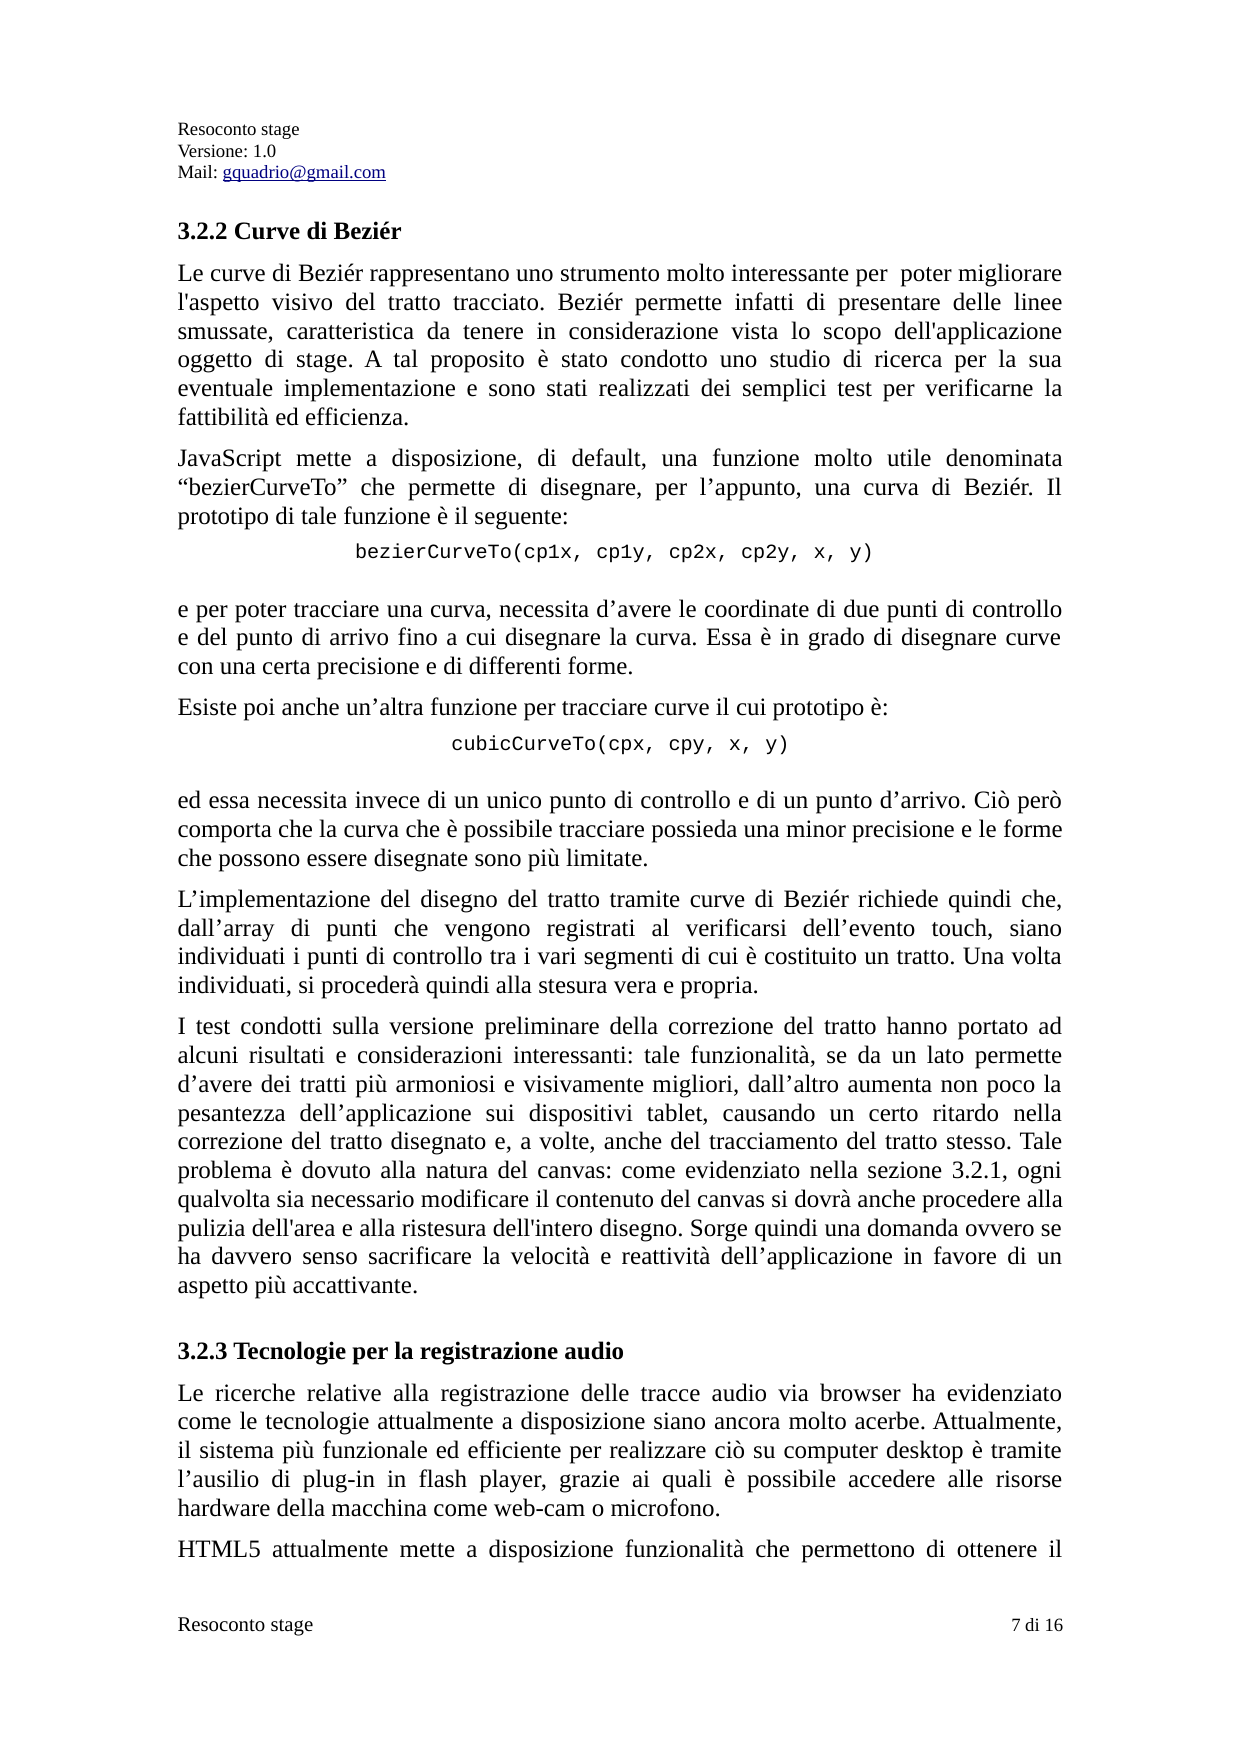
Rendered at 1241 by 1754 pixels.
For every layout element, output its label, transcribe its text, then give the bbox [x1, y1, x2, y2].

text ed essa necessita invece di un unico punto di controllo e di un punto d’arrivo. Ciò però comporta che la curva che è possibile tracciare possieda una minor precisione e le forme che possono essere disegnate sono più limitate. [177, 756, 1063, 871]
text I test condotti sulla versione preliminare della correzione del tratto hanno portato ad alcuni risultati e considerazioni interessanti: tale funzionalità, se da un lato permette d’avere dei tratti più armoniosi e visivamente migliori, dall’altro aumenta non poco la pesantezza dell’applicazione sui dispositivi tablet, causando un certo ritardo nella correzione del tratto disegnato e, a volte, anche del tracciamento del tratto stesso. Tale problema è dovuto alla natura del canvas: come evidenziato nella sezione 3.2.1, ogni qualvolta sia necessario modificare il contenuto del canvas si dovrà anche procedere alla pulizia dell'area e alla ristesura dell'intero disegno. Sorge quindi una domanda ovvero se ha davvero senso sacrificare la velocità e reattività dell’applicazione in favore di un aspetto più accattivante. [177, 1011, 1063, 1299]
subtitle 3.2.3 Tecnologie per la registrazione audio [177, 1336, 1063, 1365]
text HTML5 attualmente mette a disposizione funzionalità che permettono di ottenere il [177, 1534, 1063, 1563]
text Esiste poi anche un’altra funzione per tracciare curve il cui prototipo è: [177, 692, 1063, 721]
text cubicCurveTo(cpx, cpy, x, y) [177, 734, 1063, 756]
text Le curve di Beziér rappresentano uno strumento molto interessante per poter migliorare l'aspetto visivo del tratto tracciato. Beziér permette infatti di presentare delle linee smussate, caratteristica da tenere in considerazione vista lo scopo dell'applicazione oggetto di stage. A tal proposito è stato condotto uno studio di ricerca per la sua eventuale implementazione e sono stati realizzati dei semplici test per verificarne la fattibilità ed efficienza. [177, 258, 1063, 431]
subtitle 3.2.2 Curve di Beziér [177, 212, 1063, 246]
text bezierCurveTo(cp1x, cp1y, cp2x, cp2y, x, y) [177, 542, 1063, 565]
text Le ricerche relative alla registrazione delle tracce audio via browser ha evidenziato come le tecnologie attualmente a disposizione siano ancora molto acerbe. Attualmente, il sistema più funzionale ed efficiente per realizzare ciò su computer desktop è tramite l’ausilio di plug-in in flash player, grazie ai quali è possibile accedere alle risorse hardware della macchina come web-cam o microfono. [177, 1378, 1063, 1521]
text e per poter tracciare una curva, necessita d’avere le coordinate di due punti di controllo e del punto di arrivo fino a cui disegnare la curva. Essa è in grado di disegnare curve con una certa precisione e di differenti forme. [177, 565, 1063, 680]
text L’implementazione del disegno del tratto tramite curve di Beziér richiede quindi che, dall’array di punti che vengono registrati al verificarsi dell’evento touch, siano individuati i punti di controllo tra i vari segmenti di cui è costituito un tratto. Una volta individuati, si procederà quindi alla stesura vera e propria. [177, 884, 1063, 999]
text JavaScript mette a disposizione, di default, una funzione molto utile denominata “bezierCurveTo” che permette di disegnare, per l’appunto, una curva di Beziér. Il prototipo di tale funzione è il seguente: [177, 443, 1063, 529]
